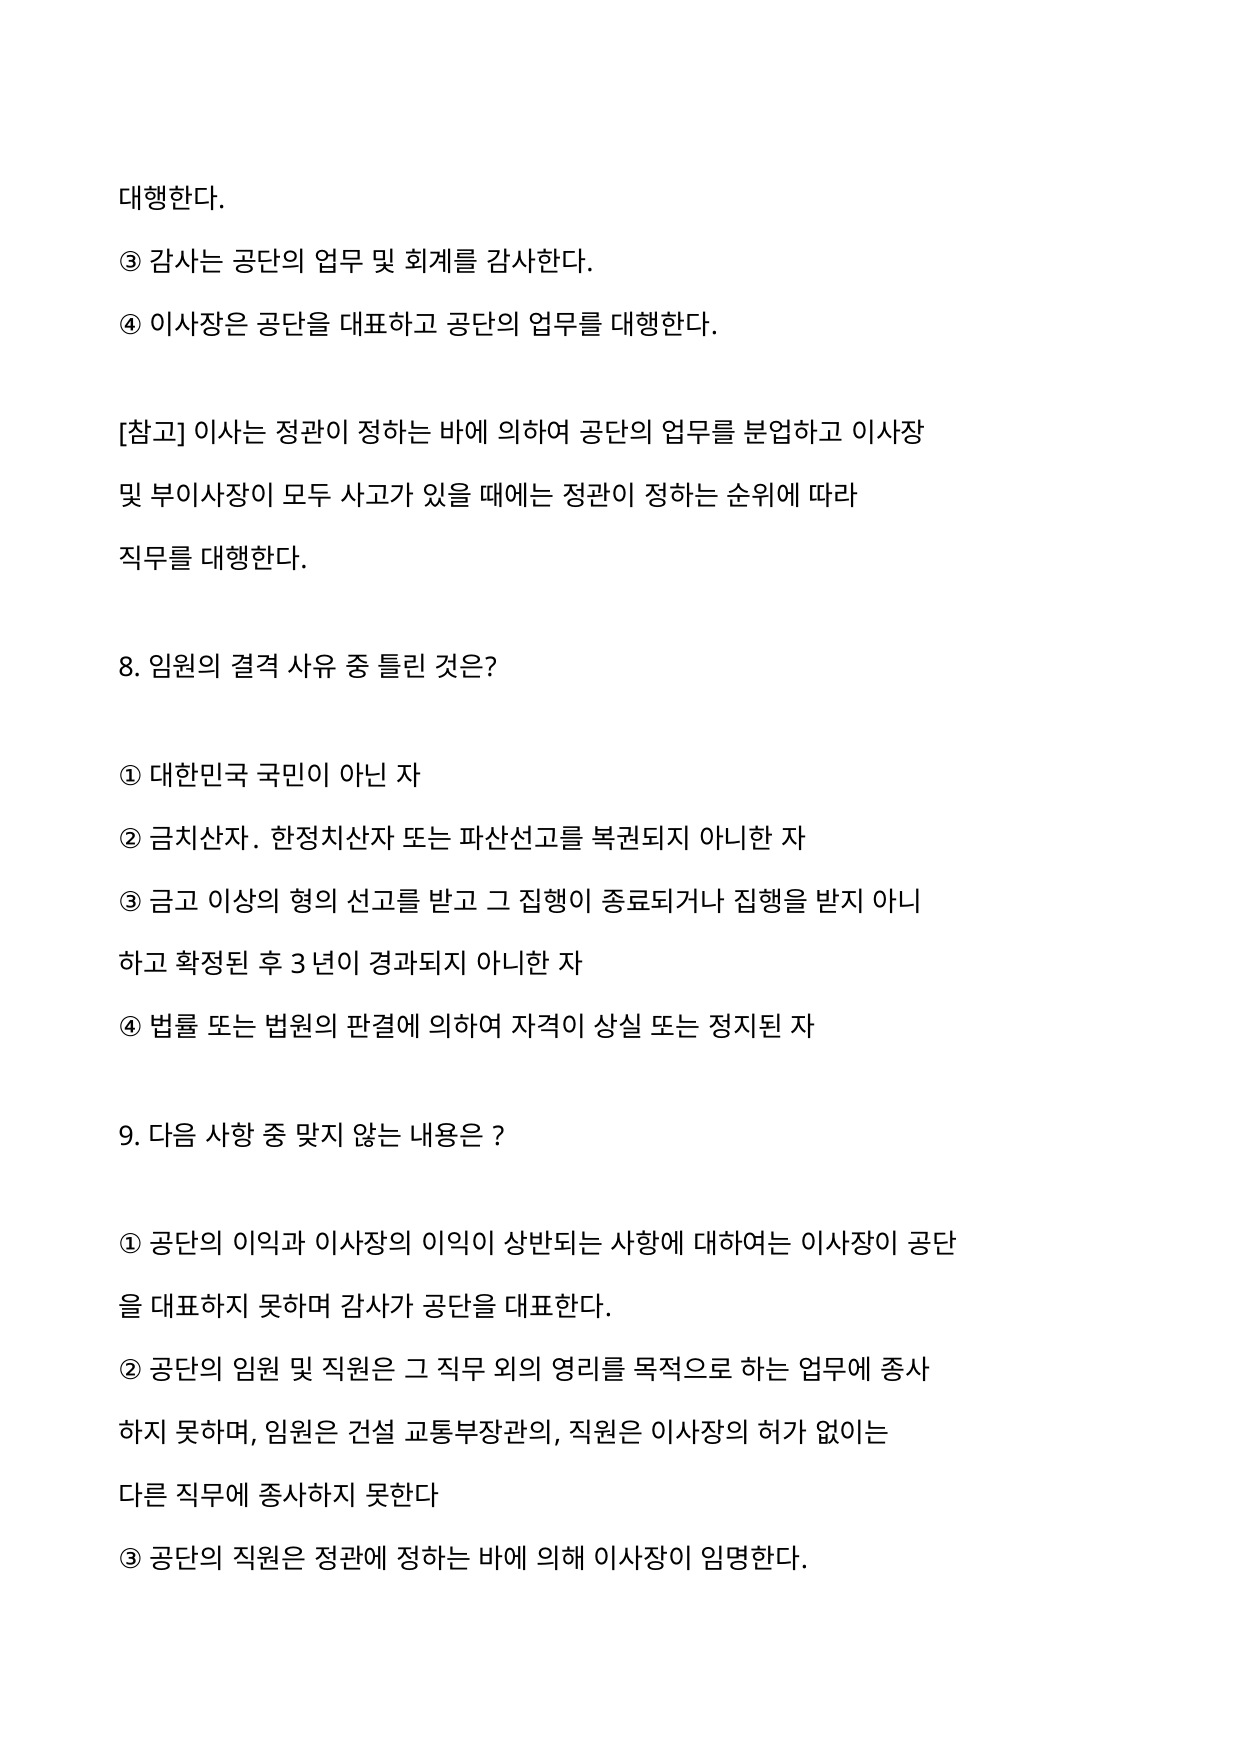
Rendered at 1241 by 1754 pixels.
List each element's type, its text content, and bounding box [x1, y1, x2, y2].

text ③ 금고 이상의 형의 선고를 받고 그 집행이 종료되거나 집행을 받지 아니 [118, 879, 1122, 919]
text ④ 법률 또는 법원의 판결에 의하여 자격이 상실 또는 정지된 자 [118, 1005, 1122, 1045]
text ④ 이사장은 공단을 대표하고 공단의 업무를 대행한다. [118, 303, 1122, 342]
text 하고 확정된 후 3년이 경과되지 아니한 자 [118, 942, 1122, 982]
text 하지 못하며, 임원은 건설 교통부장관의, 직원은 이사장의 허가 없이는 [118, 1411, 1122, 1450]
text ① 대한민국 국민이 아닌 자 [118, 754, 1122, 793]
text ② 금치산자․ 한정치산자 또는 파산선고를 복권되지 아니한 자 [118, 817, 1122, 856]
text [참고] 이사는 정관이 정하는 바에 의하여 공단의 업무를 분업하고 이사장 [118, 411, 1122, 451]
text ② 공단의 임원 및 직원은 그 직무 외의 영리를 목적으로 하는 업무에 종사 [118, 1348, 1122, 1387]
text ③ 공단의 직원은 정관에 정하는 바에 의해 이사장이 임명한다. [118, 1537, 1122, 1576]
text 대행한다. [118, 177, 1122, 217]
text ① 공단의 이익과 이사장의 이익이 상반되는 사항에 대하여는 이사장이 공단 [118, 1222, 1122, 1261]
text 9. 다음 사항 중 맞지 않는 내용은 ? [118, 1114, 1122, 1153]
text ③ 감사는 공단의 업무 및 회계를 감사한다. [118, 240, 1122, 279]
text 다른 직무에 종사하지 못한다 [118, 1474, 1122, 1513]
text 8. 임원의 결격 사유 중 틀린 것은? [118, 645, 1122, 685]
text 및 부이사장이 모두 사고가 있을 때에는 정관이 정하는 순위에 따라 [118, 474, 1122, 513]
text 을 대표하지 못하며 감사가 공단을 대표한다. [118, 1285, 1122, 1324]
text 직무를 대행한다. [118, 537, 1122, 576]
